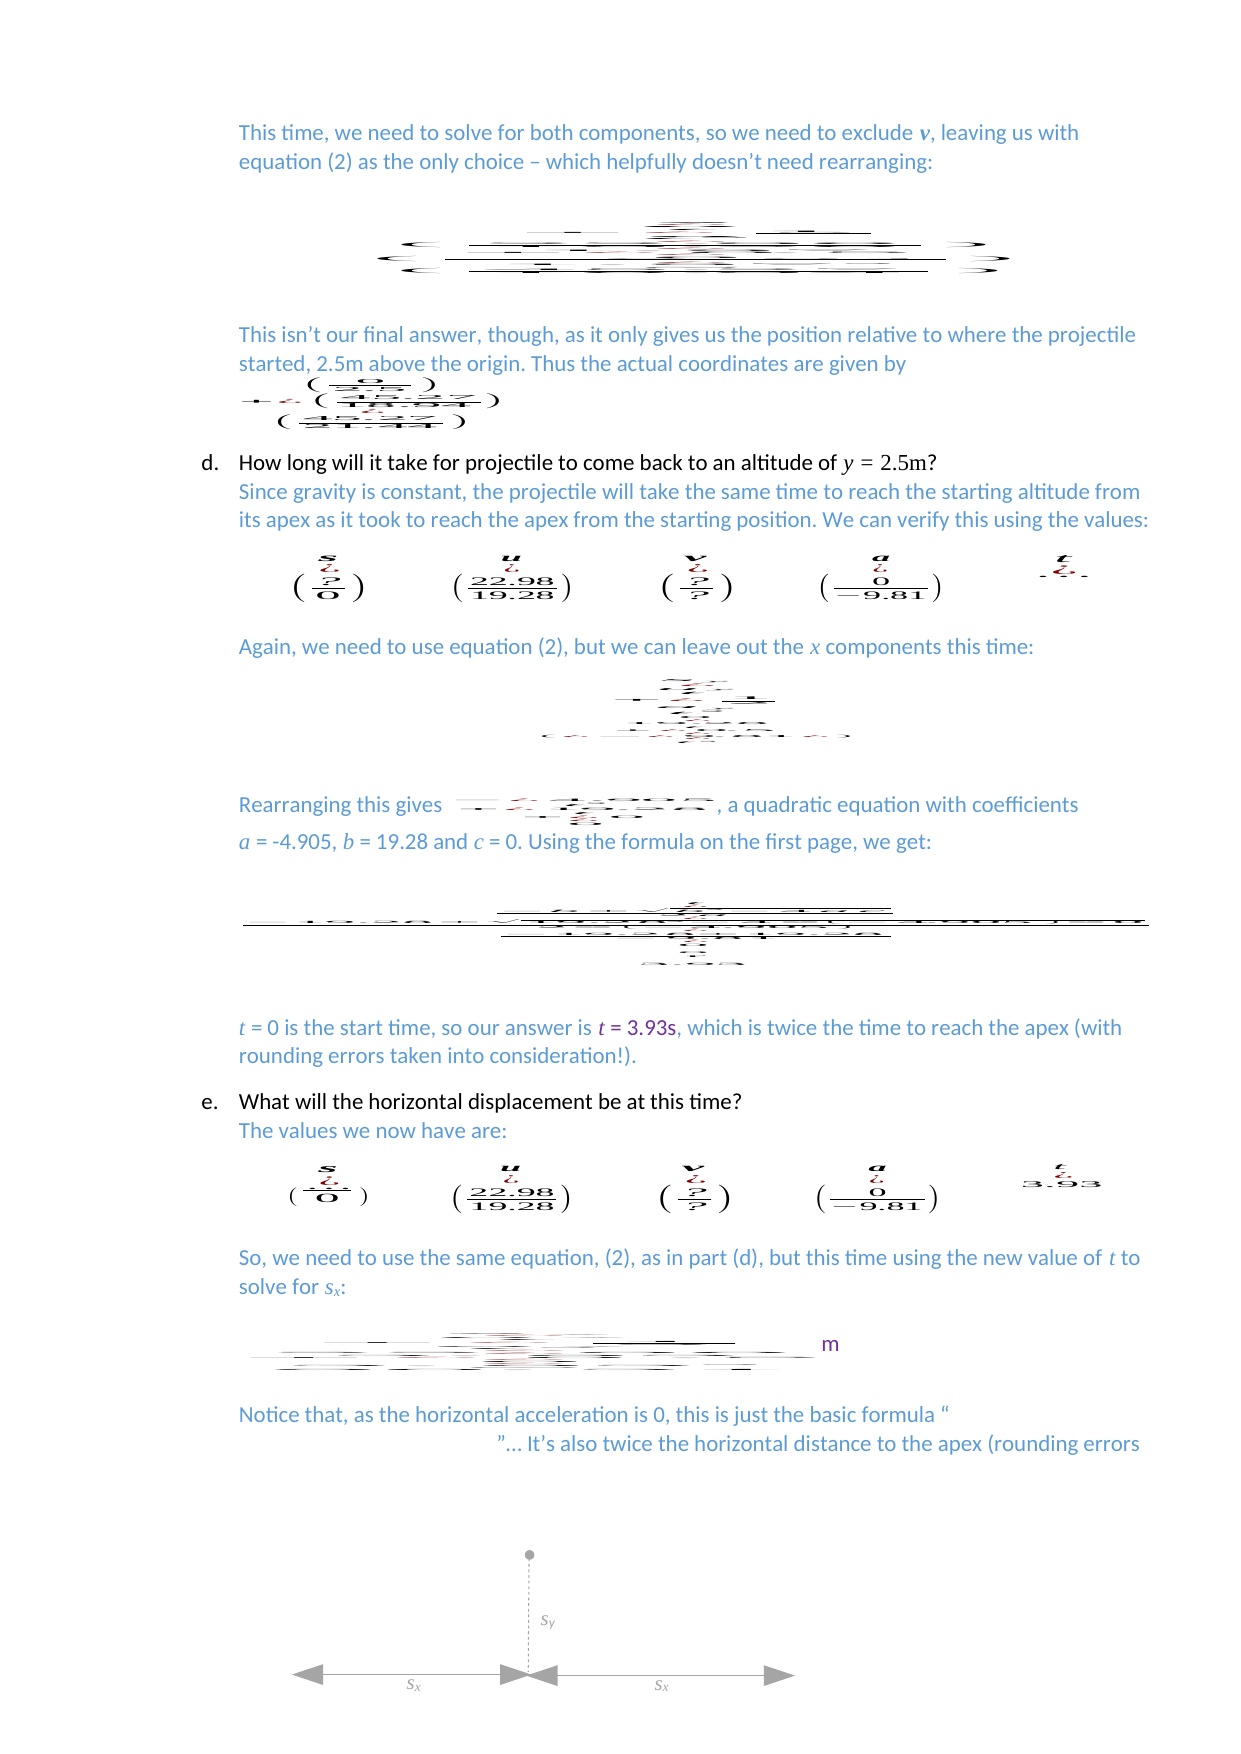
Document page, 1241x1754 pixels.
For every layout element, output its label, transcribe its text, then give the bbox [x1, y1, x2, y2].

list So, we need to use the same equation, (2), as in part (d), but this time using the new value of t to solve for sx: m Notice that, as the horizontal acceleration is 0, this is just the basic formula “”… It’s also twice the horizontal distance to the apex (rounding errors aside): [239, 1214, 1152, 1465]
table_header [783, 1162, 972, 1214]
table_header [239, 1162, 417, 1214]
table_header [786, 551, 977, 604]
list How long will it take for projectile to come back to an altitude of y = 2.5m? Since gravity is constant, the projectile will take the same time to reach the starting altitude from its apex as it took to reach the apex from the starting position. We can verify this using the values: [201, 448, 1152, 534]
list This time, we need to solve for both components, so we need to exclude v, leaving us with equation (2) as the only choice – which helpfully doesn’t need rearranging: [239, 118, 1152, 204]
table_header [239, 551, 417, 604]
list This isn’t our final answer, though, as it only gives us the position relative to where the projectile started, 2.5m above the origin. Thus the actual coordinates are given by [239, 320, 1152, 430]
table_header [977, 551, 1152, 604]
table_header [606, 1162, 782, 1214]
list What will the horizontal displacement be at this time? The values we now have are: [201, 1087, 1152, 1144]
table_header [607, 551, 786, 604]
list t = 0 is the start time, so our answer is t = 3.93s, which is twice the time to reach the apex (with rounding errors taken into consideration!). [239, 1013, 1152, 1070]
table_header [418, 551, 607, 604]
table_header [972, 1162, 1152, 1214]
list Again, we need to use equation (2), but we can leave out the x components this time: [239, 604, 1152, 661]
list Rearranging this gives , a quadratic equation with coefficients a = -4.905, b = 19.28 and c = 0. Using the formula on the first page, we get: [239, 790, 1152, 884]
table_header [417, 1162, 606, 1214]
